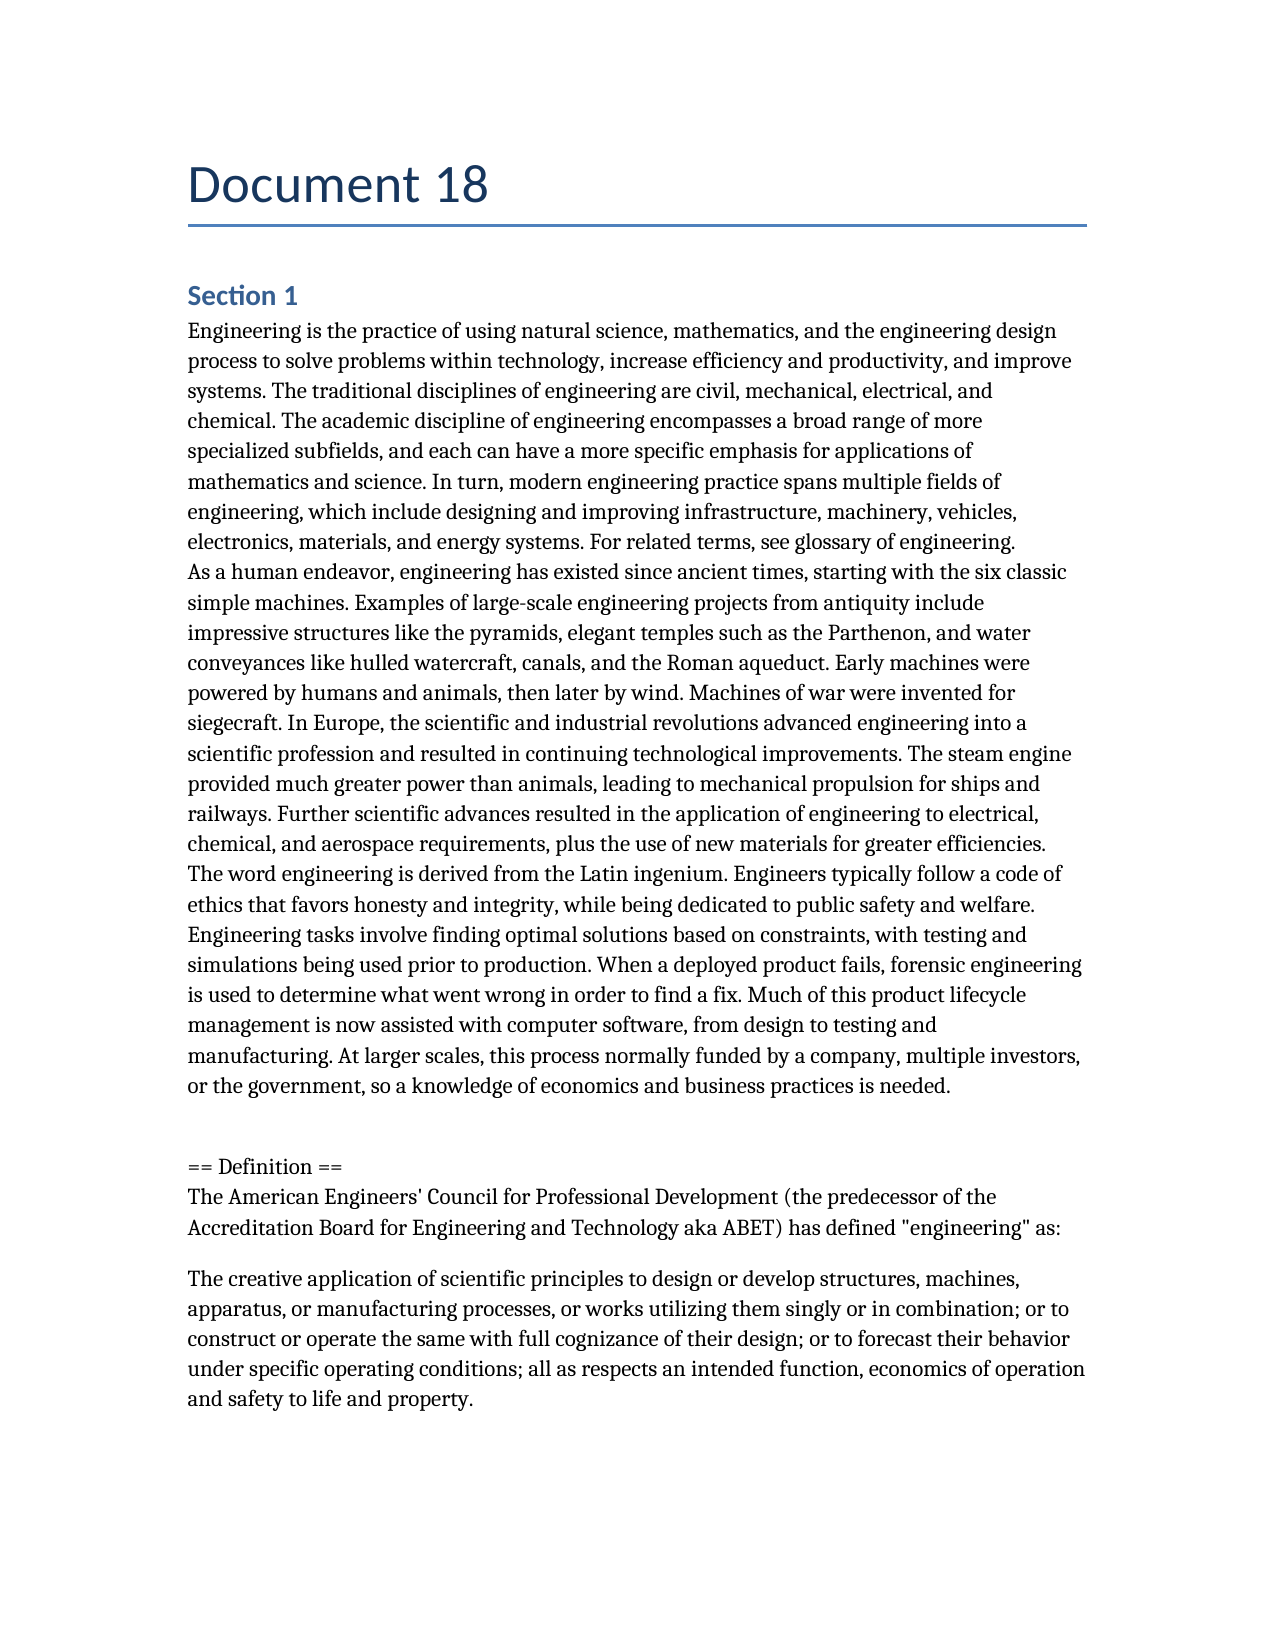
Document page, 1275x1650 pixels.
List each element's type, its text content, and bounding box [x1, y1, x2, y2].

subtitle Section 1 [187, 277, 1087, 312]
text == Definition == The American Engineers' Council for Professional Development (the predecessor of the Accreditation Board for Engineering and Technology aka ABET) has defined "engineering" as: [187, 1124, 1087, 1241]
text The creative application of scientific principles to design or develop structures, machines, apparatus, or manufacturing processes, or works utilizing them singly or in combination; or to construct or operate the same with full cognizance of their design; or to forecast their behavior under specific operating conditions; all as respects an intended function, economics of operation and safety to life and property. [187, 1265, 1087, 1413]
text Engineering is the practice of using natural science, mathematics, and the engineering design process to solve problems within technology, increase efficiency and productivity, and improve systems. The traditional disciplines of engineering are civil, mechanical, electrical, and chemical. The academic discipline of engineering encompasses a broad range of more specialized subfields, and each can have a more specific emphasis for applications of mathematics and science. In turn, modern engineering practice spans multiple fields of engineering, which include designing and improving infrastructure, machinery, vehicles, electronics, materials, and energy systems. For related terms, see glossary of engineering. As a human endeavor, engineering has existed since ancient times, starting with the six classic simple machines. Examples of large-scale engineering projects from antiquity include impressive structures like the pyramids, elegant temples such as the Parthenon, and water conveyances like hulled watercraft, canals, and the Roman aqueduct. Early machines were powered by humans and animals, then later by wind. Machines of war were invented for siegecraft. In Europe, the scientific and industrial revolutions advanced engineering into a scientific profession and resulted in continuing technological improvements. The steam engine provided much greater power than animals, leading to mechanical propulsion for ships and railways. Further scientific advances resulted in the application of engineering to electrical, chemical, and aerospace requirements, plus the use of new materials for greater efficiencies. The word engineering is derived from the Latin ingenium. Engineers typically follow a code of ethics that favors honesty and integrity, while being dedicated to public safety and welfare. Engineering tasks involve finding optimal solutions based on constraints, with testing and simulations being used prior to production. When a deployed product fails, forensic engineering is used to determine what went wrong in order to find a fix. Much of this product lifecycle management is now assisted with computer software, from design to testing and manufacturing. At larger scales, this process normally funded by a company, multiple investors, or the government, so a knowledge of economics and business practices is needed. [187, 317, 1087, 1099]
title Document 18 [187, 150, 1087, 227]
